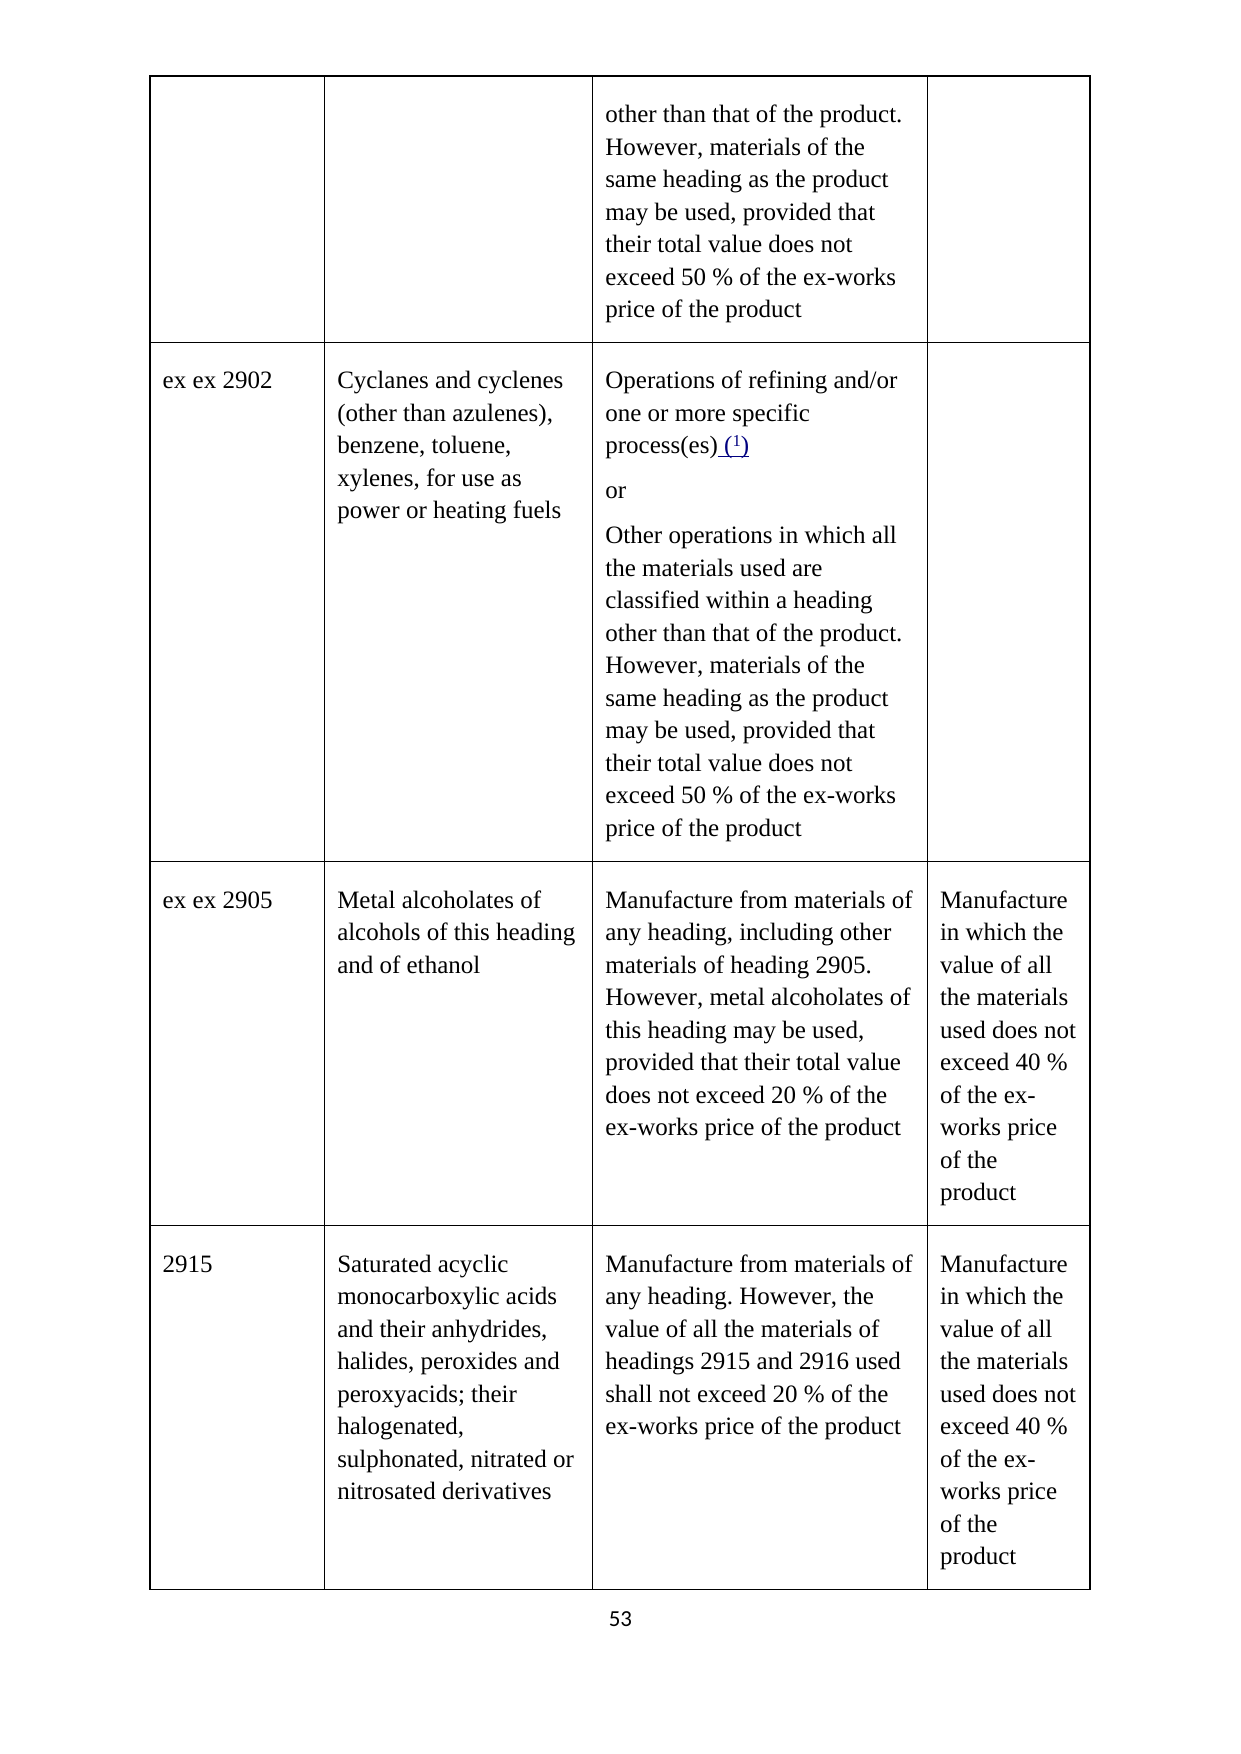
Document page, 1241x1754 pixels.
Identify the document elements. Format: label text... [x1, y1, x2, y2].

table_cell Manufacture in which the value of all the materials used does not exceed 40 % of the ex-works price of the product [928, 1226, 1089, 1589]
table_cell ex ex 2902 [151, 343, 324, 861]
table_cell Operations of refining and/or one or more specific process(es) (1) or Other operations in which all the materials used are classified within a heading other than that of the product. However, materials of the same heading as the product may be used, provided that their total value does not exceed 50 % of the ex-works price of the product [593, 343, 927, 861]
table_cell Manufacture in which the value of all the materials used does not exceed 40 % of the ex-works price of the product [928, 862, 1089, 1225]
table_cell Cyclanes and cyclenes (other than azulenes), benzene, toluene, xylenes, for use as power or heating fuels [325, 343, 592, 861]
table_cell other than that of the product. However, materials of the same heading as the product may be used, provided that their total value does not exceed 50 % of the ex-works price of the product [593, 77, 927, 342]
table_cell Metal alcoholates of alcohols of this heading and of ethanol [325, 862, 592, 1225]
table_cell Manufacture from materials of any heading, including other materials of heading 2905. However, metal alcoholates of this heading may be used, provided that their total value does not exceed 20 % of the ex-works price of the product [593, 862, 927, 1225]
table_cell Saturated acyclic monocarboxylic acids and their anhydrides, halides, peroxides and peroxyacids; their halogenated, sulphonated, nitrated or nitrosated derivatives [325, 1226, 592, 1589]
table_cell [151, 77, 324, 342]
table_cell [928, 343, 1089, 861]
table_cell 2915 [151, 1226, 324, 1589]
table_cell Manufacture from materials of any heading. However, the value of all the materials of headings 2915 and 2916 used shall not exceed 20 % of the ex-works price of the product [593, 1226, 927, 1589]
table_cell [928, 77, 1089, 342]
table_cell ex ex 2905 [151, 862, 324, 1225]
table_cell [325, 77, 592, 342]
